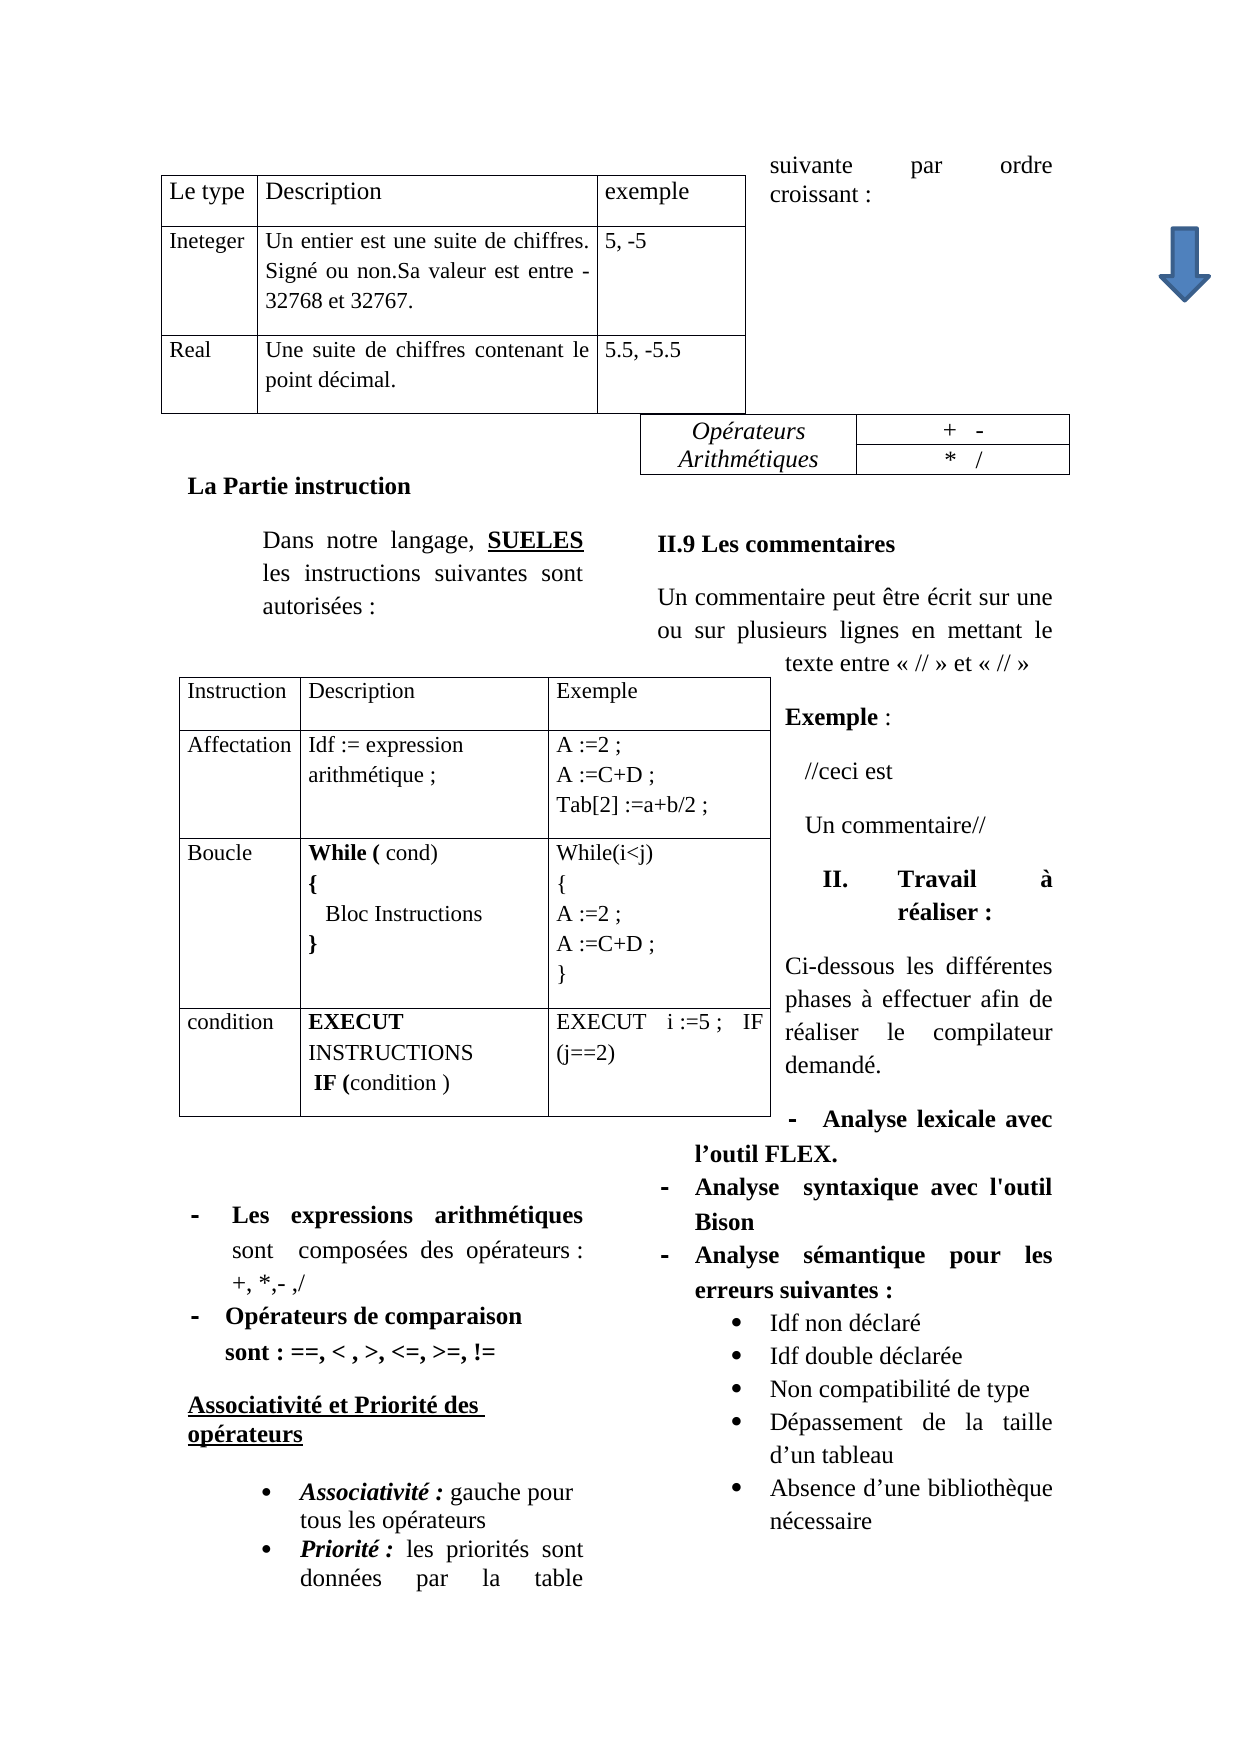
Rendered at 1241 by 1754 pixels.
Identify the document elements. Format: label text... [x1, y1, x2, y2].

table_cell Idf := expression arithmétique ; [301, 731, 548, 838]
list Analyse lexicale avec l’outil FLEX. [657, 1104, 1053, 1168]
list Associativité : gauche pour tous les opérateurs [262, 1477, 583, 1534]
list Non compatibilité de type [732, 1374, 1053, 1403]
table_cell Boucle [180, 839, 300, 1007]
table_cell Un entier est une suite de chiffres. Signé ou non.Sa valeur est entre -32768 et 32767. [258, 227, 597, 335]
list Analyse sémantique pour les erreurs suivantes : [657, 1240, 1053, 1304]
list Priorité : les priorités sont données par la table [262, 1534, 583, 1592]
table_cell Affectation [180, 731, 300, 838]
table_cell EXECUT i :=5 ; IF (j==2) [549, 1009, 770, 1116]
table_cell 5, -5 [598, 227, 745, 335]
table_header Instruction [180, 678, 300, 730]
list Idf non déclaré [732, 1308, 1053, 1337]
table_header + - [857, 415, 1069, 444]
table_cell While ( cond) { Bloc Instructions } [301, 839, 548, 1007]
list Opérateurs de comparaison sont : ==, < , >, <=, >=, != [187, 1301, 583, 1365]
text Exemple : [771, 702, 1053, 731]
table_cell * / [857, 445, 1069, 474]
text Un commentaire// [804, 810, 1053, 839]
list suivante par ordre croissant : [732, 150, 1053, 207]
list Dépassement de la taille d’un tableau [732, 1407, 1053, 1469]
table_cell Une suite de chiffres contenant le point décimal. [258, 336, 597, 413]
table_header Le type [162, 176, 257, 226]
table_cell A :=2 ; A :=C+D ; Tab[2] :=a+b/2 ; [549, 731, 770, 838]
list Idf double déclarée [732, 1341, 1053, 1370]
text II.9 Les commentaires [657, 529, 1053, 557]
table_header Description [258, 176, 597, 226]
table_header exemple [598, 176, 745, 226]
text Associativité et Priorité des opérateurs [187, 1390, 583, 1448]
list Absence d’une bibliothèque nécessaire [732, 1473, 1053, 1535]
table_header Exemple [549, 678, 770, 730]
table_cell Ineteger [162, 227, 257, 335]
list Travail à réaliser : [771, 864, 1053, 926]
table_cell condition [180, 1009, 300, 1116]
text Ci-dessous les différentes phases à effectuer afin de réaliser le compilateur demandé. [771, 951, 1053, 1079]
table_header Opérateurs Arithmétiques [641, 415, 856, 474]
table_cell EXECUT INSTRUCTIONS IF (condition ) [301, 1009, 548, 1116]
text La Partie instruction [187, 471, 583, 500]
table_cell While(i<j) { A :=2 ; A :=C+D ; } [549, 839, 770, 1007]
text Un commentaire peut être écrit sur une ou sur plusieurs lignes en mettant le texte entre « // » et « // » [657, 582, 1053, 677]
list Analyse syntaxique avec l'outil Bison [657, 1172, 1053, 1236]
list Les expressions arithmétiques sont composées des opérateurs : +, *,- ,/ [187, 1200, 583, 1297]
table_cell Real [162, 336, 257, 413]
table_header Description [301, 678, 548, 730]
table_cell 5.5, -5.5 [598, 336, 745, 413]
text //ceci est [804, 756, 1053, 785]
list Dans notre langage, SUELES les instructions suivantes sont autorisées : [262, 525, 583, 620]
